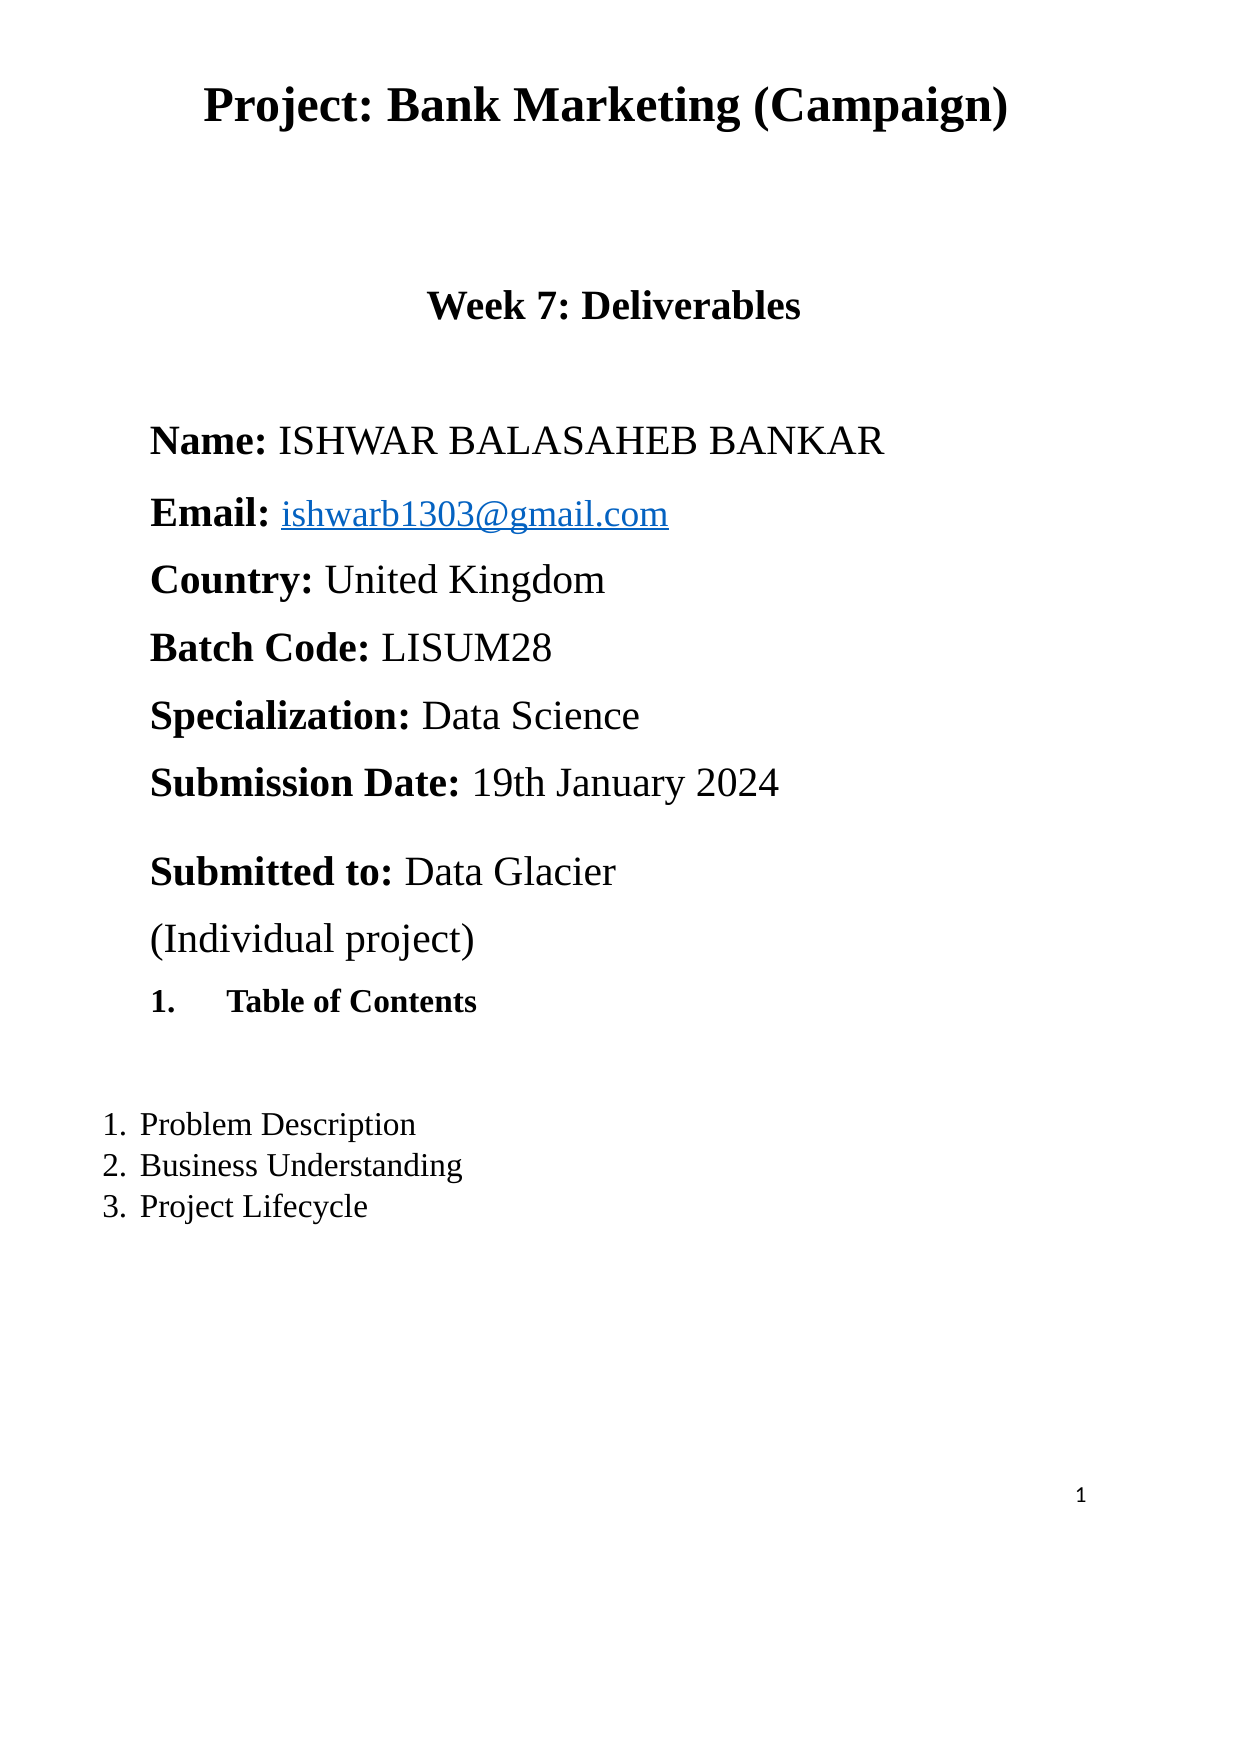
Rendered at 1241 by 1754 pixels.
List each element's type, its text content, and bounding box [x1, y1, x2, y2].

text Week 7: Deliverables [146, 281, 1091, 329]
text Email: ishwarb1303@gmail.com [150, 487, 1091, 535]
list Business Understanding [102, 1145, 547, 1183]
text Project: Bank Marketing (Campaign) [139, 75, 1021, 132]
list Project Lifecycle [102, 1186, 547, 1224]
text Specialization: Data Science [149, 690, 1091, 738]
list Problem Description [102, 1104, 547, 1143]
text Submitted to: Data Glacier [149, 846, 1091, 894]
subtitle Table of Contents [150, 981, 1091, 1020]
text Batch Code: LISUM28 [149, 622, 1091, 670]
text Name: ISHWAR BALASAHEB BANKAR [149, 416, 1091, 464]
text Submission Date: 19th January 2024 [149, 758, 1091, 806]
text (Individual project) [149, 914, 1091, 962]
text Country: United Kingdom [149, 555, 1091, 603]
